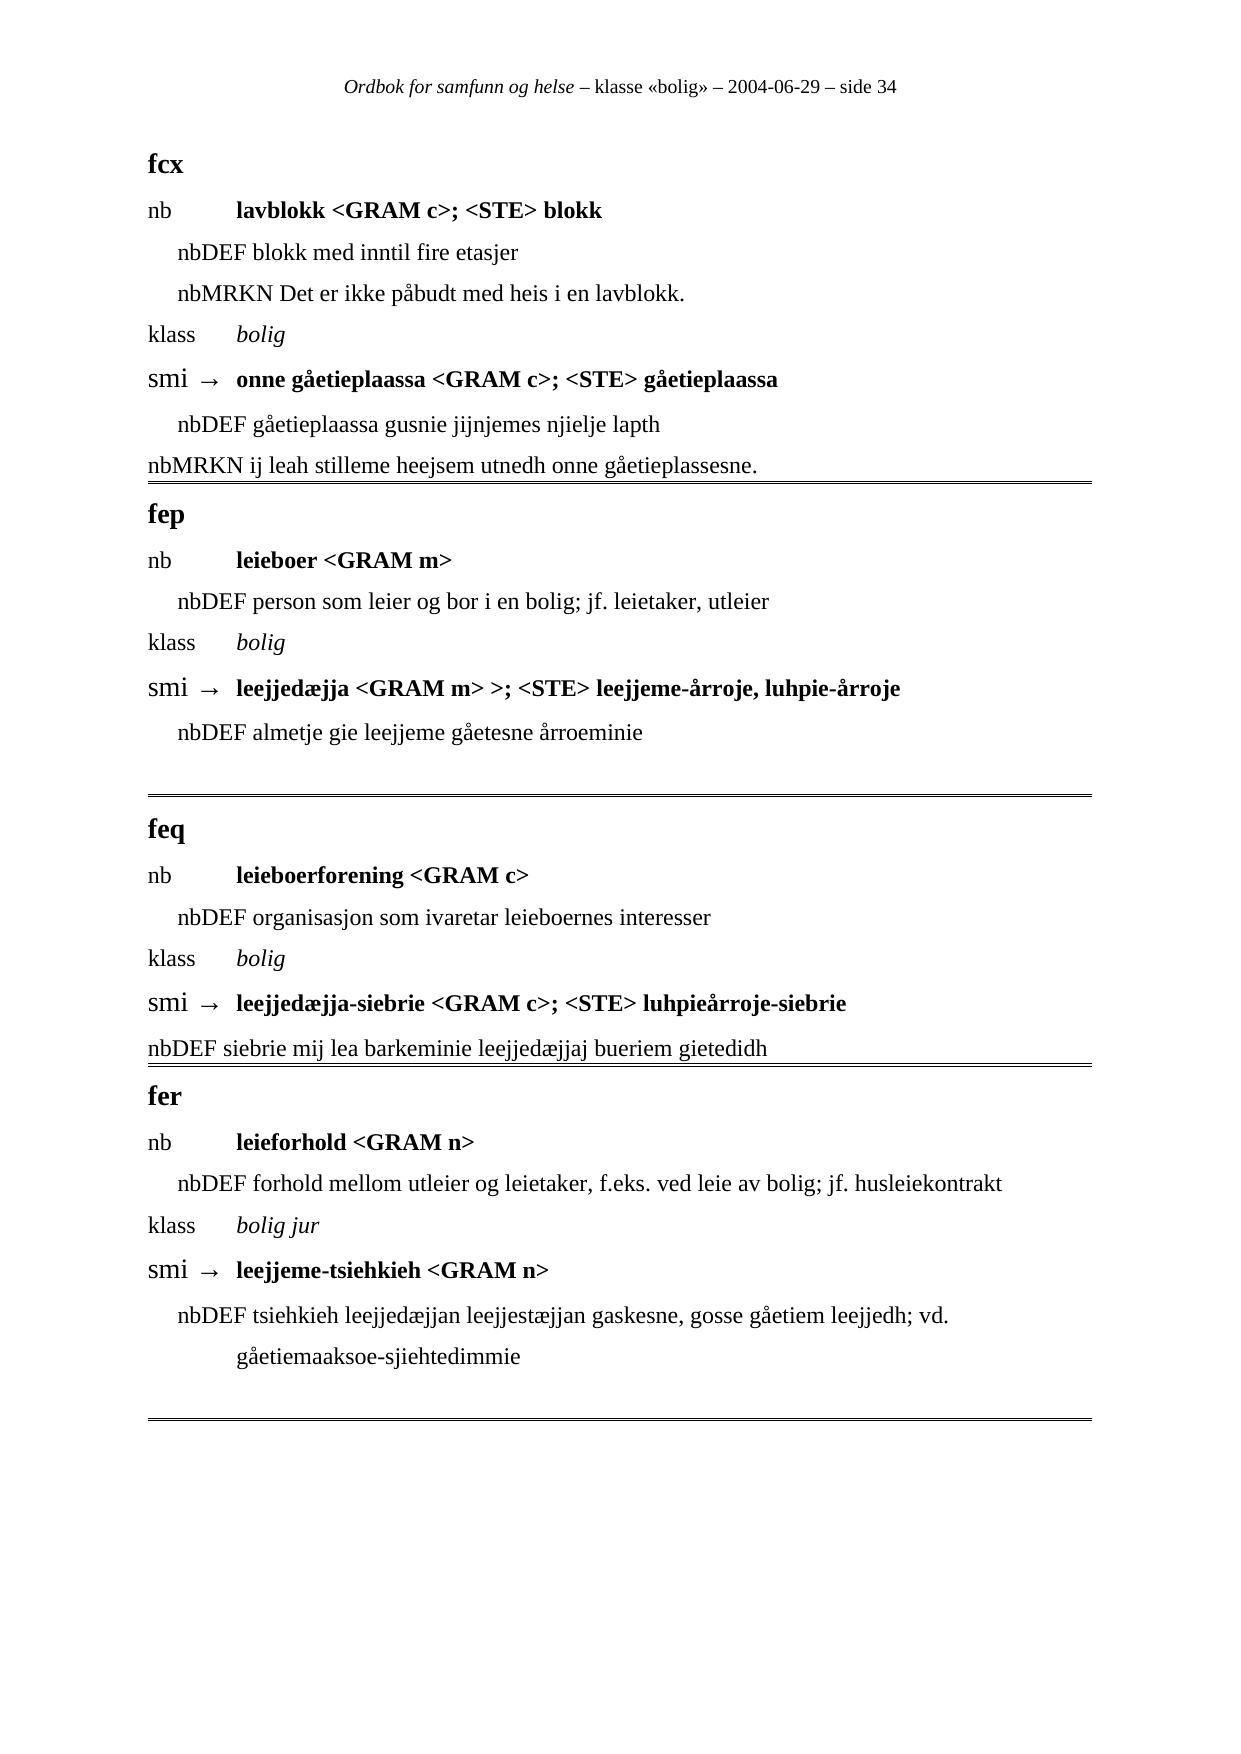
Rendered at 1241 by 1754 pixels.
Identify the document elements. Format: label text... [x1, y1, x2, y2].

text nb leieforhold <GRAM n> [148, 1128, 1092, 1156]
text fer [148, 1079, 1092, 1112]
text nbDEF organisasjon som ivaretar leieboernes interesser [177, 902, 1092, 930]
text smi → onne gåetieplaassa <GRAM c>; <STE> gåetieplaassa [148, 362, 1092, 394]
text klass bolig jur [148, 1211, 1092, 1238]
text nbDEF tsiehkieh leejjedæjjan leejjestæjjan gaskesne, gosse gåetiem leejjedh; vd. gåetiemaaksoe-sjiehtedimmie [177, 1301, 1092, 1369]
text nbDEF person som leier og bor i en bolig; jf. leietaker, utleier [177, 587, 1092, 615]
text klass bolig [148, 944, 1092, 971]
text fep [148, 497, 1092, 529]
text nbMRKN Det er ikke påbudt med heis i en lavblokk. [177, 279, 1092, 306]
text nbDEF almetje gie leejjeme gåetesne årroeminie [177, 718, 1092, 746]
text smi → leejjeme-tsiehkieh <GRAM n> [148, 1252, 1092, 1284]
text nb leieboer <GRAM m> [148, 546, 1092, 573]
text nbDEF blokk med inntil fire etasjer [177, 237, 1092, 265]
text nbDEF forhold mellom utleier og leietaker, f.eks. ved leie av bolig; jf. husleiekontrakt [177, 1169, 1092, 1197]
text smi → leejjedæjja <GRAM m> >; <STE> leejjeme-årroje, luhpie-årroje [148, 670, 1092, 702]
text nb lavblokk <GRAM c>; <STE> blokk [148, 196, 1092, 224]
text nbMRKN ij leah stilleme heejsem utnedh onne gåetieplassesne. [148, 451, 1092, 481]
text klass bolig [148, 628, 1092, 656]
text fcx [148, 148, 1092, 180]
text nb leieboerforening <GRAM c> [148, 861, 1092, 889]
text smi → leejjedæjja-siebrie <GRAM c>; <STE> luhpieårroje-siebrie [148, 985, 1092, 1018]
text nbDEF gåetieplaassa gusnie jijnjemes njielje lapth [177, 410, 1092, 438]
text nbDEF siebrie mij lea barkeminie leejjedæjjaj bueriem gietedidh [148, 1034, 1092, 1063]
text klass bolig [148, 320, 1092, 348]
text feq [148, 813, 1092, 845]
